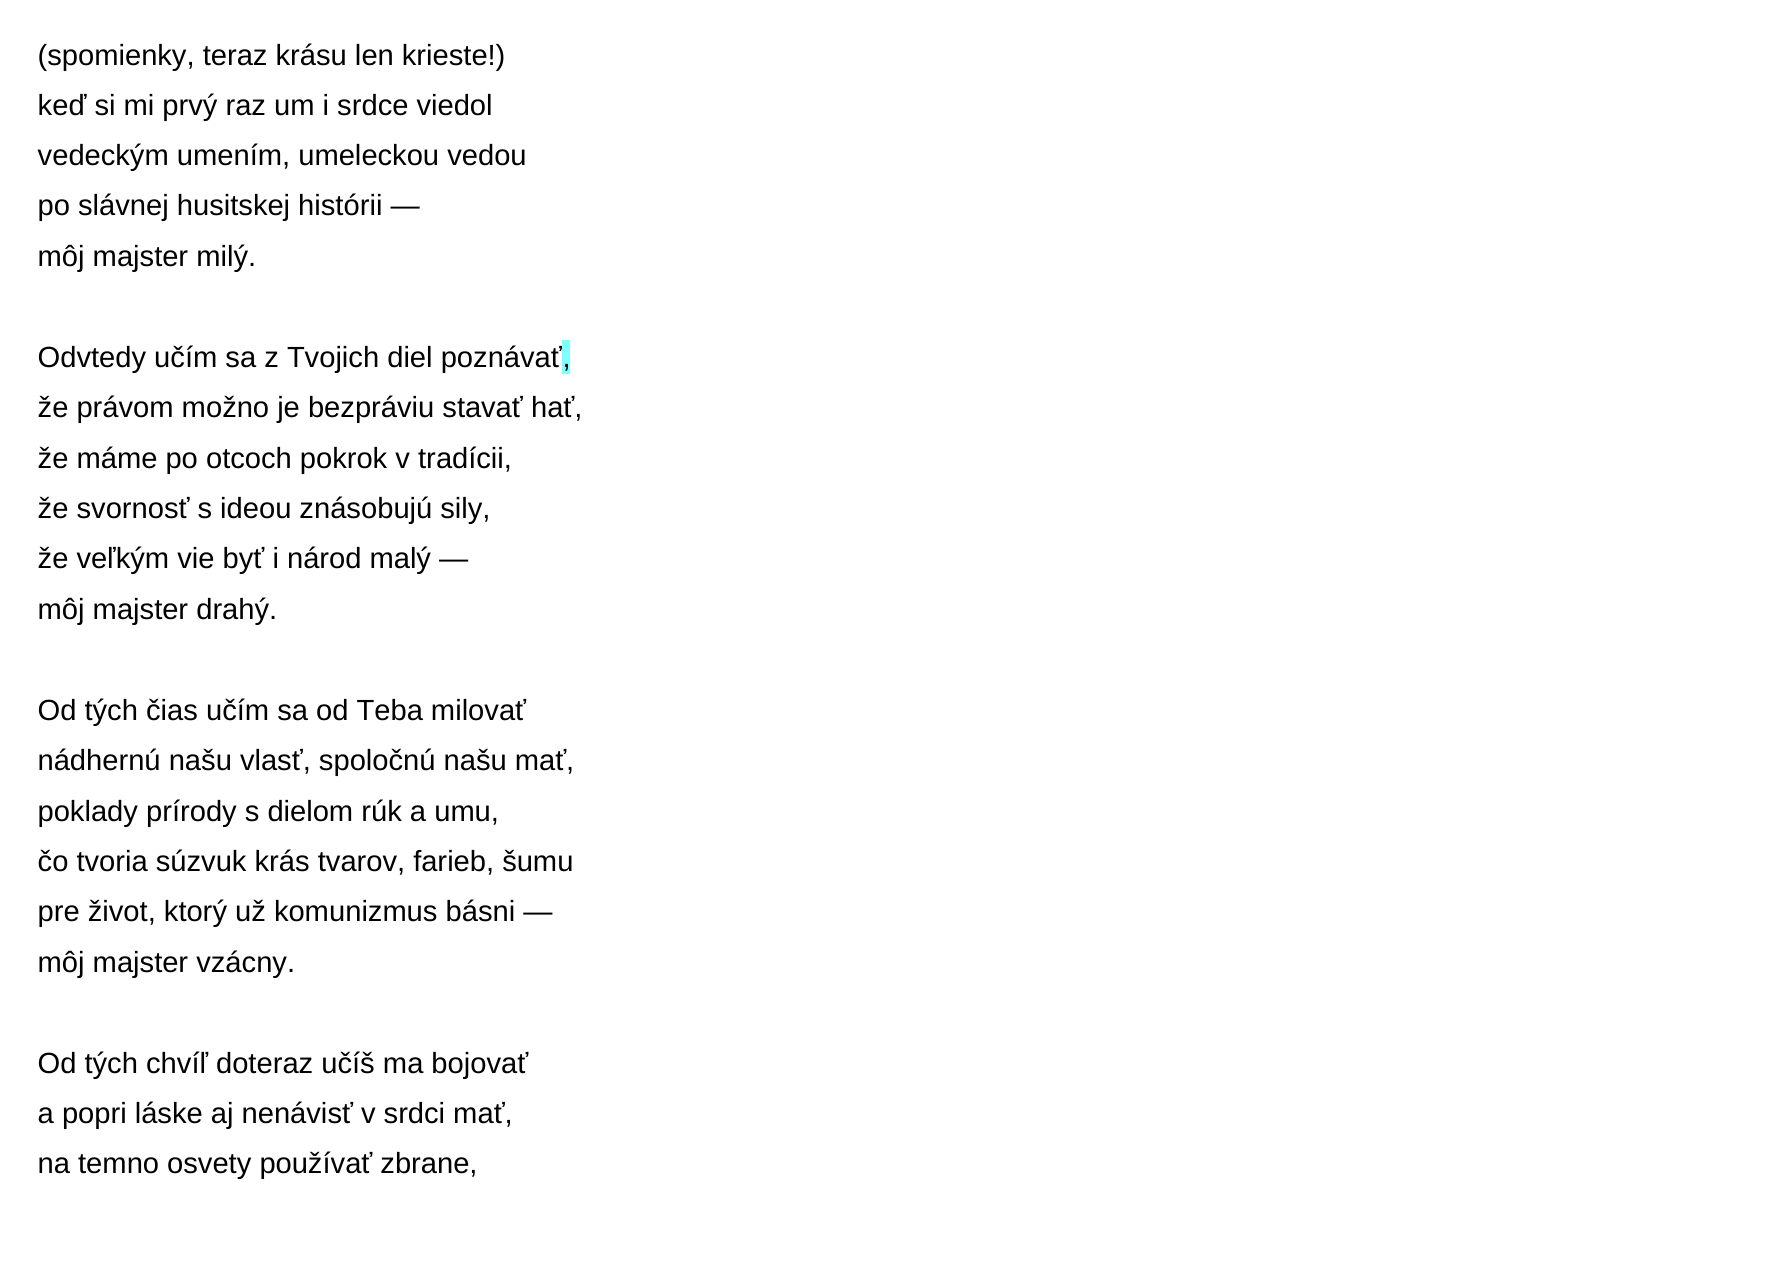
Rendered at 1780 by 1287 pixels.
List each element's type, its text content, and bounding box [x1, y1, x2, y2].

text na temno osvety používať zbrane, [37, 1147, 1130, 1180]
text Odvtedy učím sa z Tvojich diel poznávať, [37, 340, 1130, 374]
text Od tých chvíľ doteraz učíš ma bojovať [37, 1046, 1130, 1079]
text nádhernú našu vlasť, spoločnú našu mať, [37, 743, 1130, 777]
text po slávnej husitskej histórii — [37, 188, 1130, 222]
text môj majster milý. [37, 239, 1130, 272]
text poklady prírody s dielom rúk a umu, [37, 794, 1130, 827]
text Od tých čias učím sa od Teba milovať [37, 693, 1130, 727]
text môj majster drahý. [37, 592, 1130, 625]
text môj majster vzácny. [37, 944, 1130, 978]
text že veľkým vie byť i národ malý — [37, 541, 1130, 575]
text (spomienky, teraz krásu len krieste!) [37, 37, 1130, 71]
text že máme po otcoch pokrok v tradícii, [37, 441, 1130, 474]
text pre život, ktorý už komunizmus básni — [37, 894, 1130, 928]
text že právom možno je bezpráviu stavať hať, [37, 390, 1130, 424]
text a popri láske aj nenávisť v srdci mať, [37, 1096, 1130, 1130]
text čo tvoria súzvuk krás tvarov, farieb, šumu [37, 844, 1130, 877]
text vedeckým umením, umeleckou vedou [37, 138, 1130, 172]
text keď si mi prvý raz um i srdce viedol [37, 88, 1130, 121]
text že svornosť s ideou znásobujú sily, [37, 491, 1130, 524]
